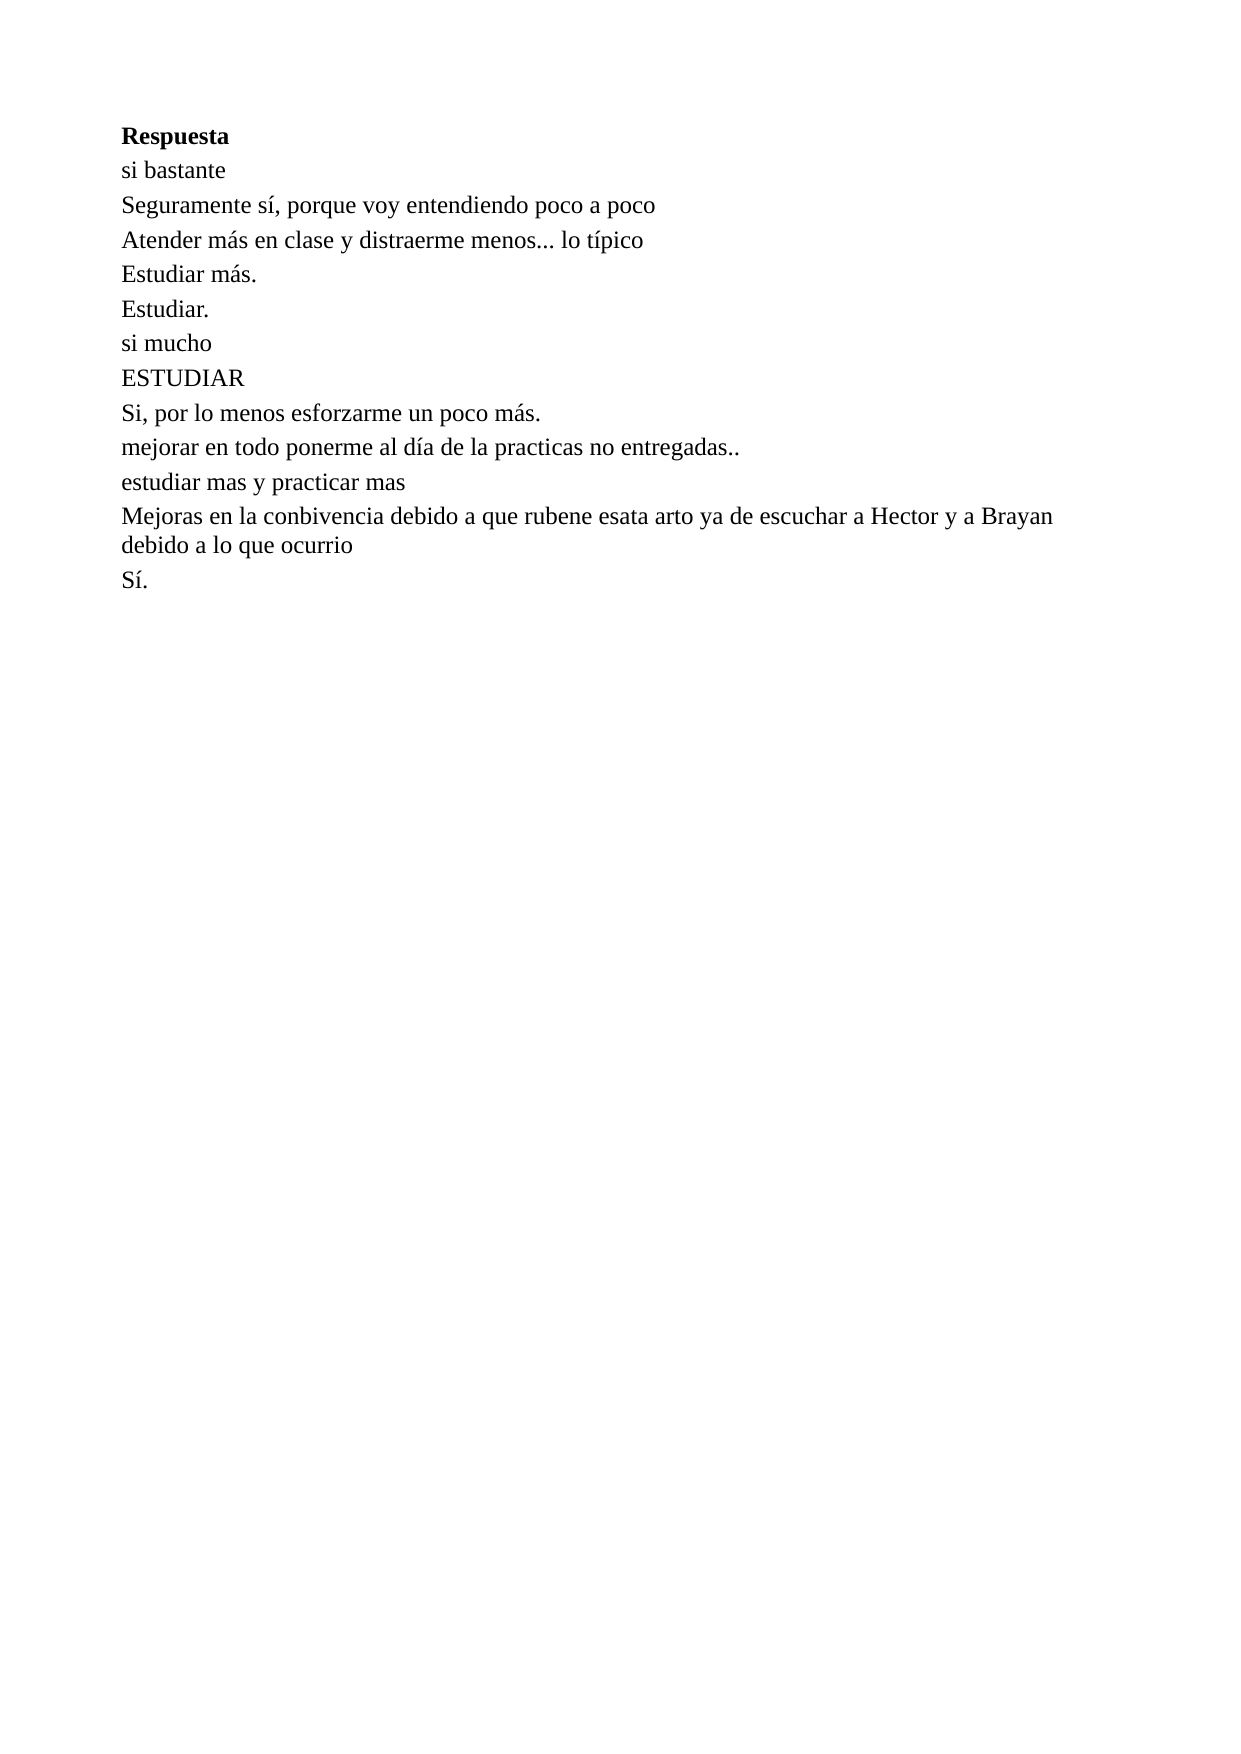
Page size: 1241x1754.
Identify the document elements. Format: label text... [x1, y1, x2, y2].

table_header Respuesta [118, 118, 1122, 153]
table_cell Si, por lo menos esforzarme un poco más. [118, 395, 1122, 429]
table_cell Estudiar. [118, 291, 1122, 326]
table_cell Seguramente sí, porque voy entendiendo poco a poco [118, 187, 1122, 222]
table_cell Sí. [118, 562, 1122, 596]
table_cell Mejoras en la conbivencia debido a que rubene esata arto ya de escuchar a Hector y a Brayan debido a lo que ocurrio [118, 499, 1122, 562]
table_cell mejorar en todo ponerme al día de la practicas no entregadas.. [118, 429, 1122, 464]
table_cell ESTUDIAR [118, 360, 1122, 395]
table_cell si bastante [118, 153, 1122, 187]
table_cell Estudiar más. [118, 256, 1122, 291]
table_cell Atender más en clase y distraerme menos... lo típico [118, 222, 1122, 256]
table_cell estudiar mas y practicar mas [118, 464, 1122, 498]
table_cell si mucho [118, 326, 1122, 360]
